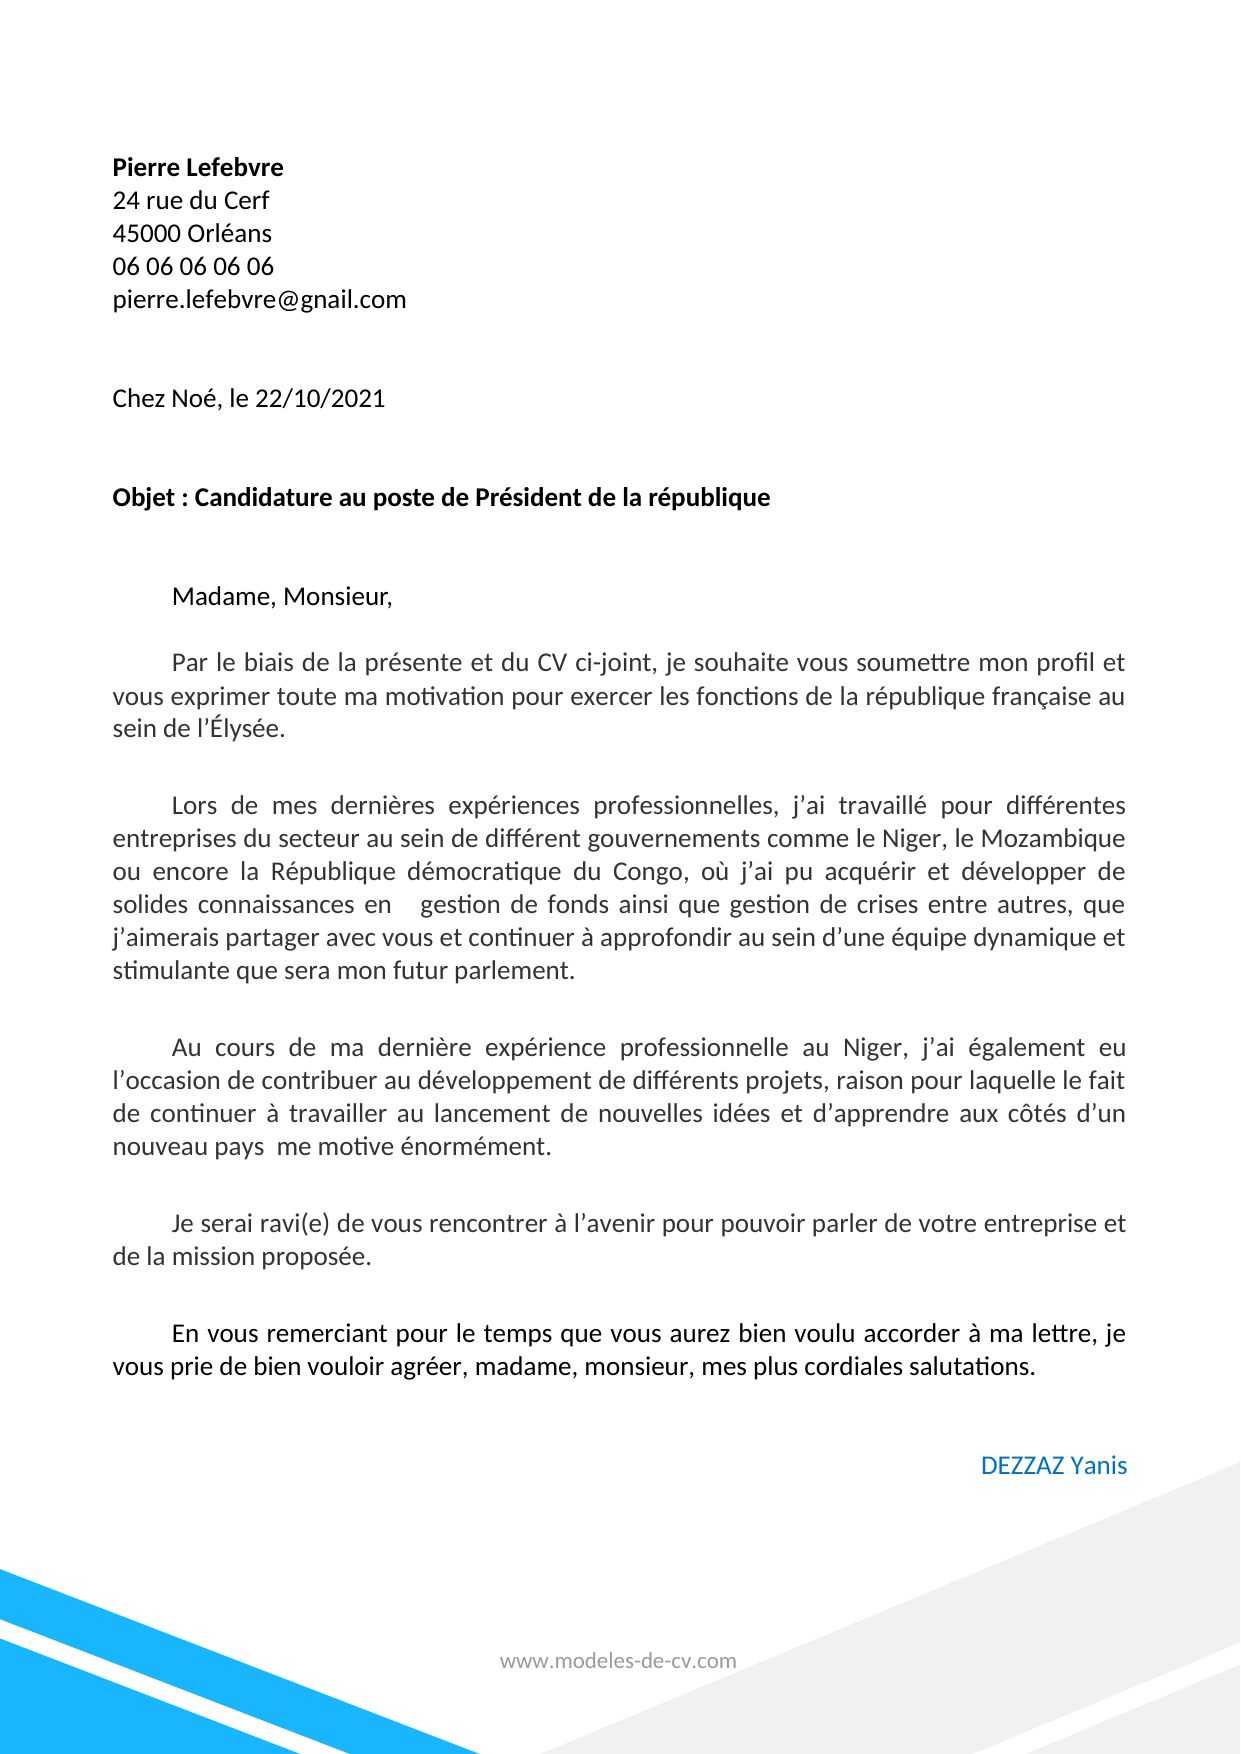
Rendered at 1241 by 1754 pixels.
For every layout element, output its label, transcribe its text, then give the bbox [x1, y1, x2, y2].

text En vous remerciant pour le temps que vous aurez bien voulu accorder à ma lettre, je vous prie de bien vouloir agréer, madame, monsieur, mes plus cordiales salutations. [112, 1316, 1128, 1382]
text Je serai ravi(e) de vous rencontrer à l’avenir pour pouvoir parler de votre entreprise et de la mission proposée. [112, 1206, 1128, 1272]
text Pierre Lefebvre 24 rue du Cerf 45000 Orléans 06 06 06 06 06 pierre.lefebvre@gnail.com [112, 150, 1128, 315]
text Chez Noé, le 22/10/2021 [112, 381, 1128, 414]
text Au cours de ma dernière expérience professionnelle au Niger, j’ai également eu l’occasion de contribuer au développement de différents projets, raison pour laquelle le fait de continuer à travailler au lancement de nouvelles idées et d’apprendre aux côtés d’un nouveau pays me motive énormément. [112, 1030, 1128, 1162]
text Madame, Monsieur, [112, 579, 1128, 613]
text Objet : Candidature au poste de Président de la république [112, 481, 1128, 513]
text DEZZAZ Yanis [112, 1448, 1128, 1481]
text Par le biais de la présente et du CV ci-joint, je souhaite vous soumettre mon profil et vous exprimer toute ma motivation pour exercer les fonctions de la république française au sein de l’Élysée. [112, 646, 1128, 745]
text www.modeles-de-cv.com [29, 1646, 1208, 1672]
text Lors de mes dernières expériences professionnelles, j’ai travaillé pour différentes entreprises du secteur au sein de différent gouvernements comme le Niger, le Mozambique ou encore la République démocratique du Congo, où j’ai pu acquérir et développer de solides connaissances en gestion de fonds ainsi que gestion de crises entre autres, que j’aimerais partager avec vous et continuer à approfondir au sein d’une équipe dynamique et stimulante que sera mon futur parlement. [112, 788, 1128, 987]
